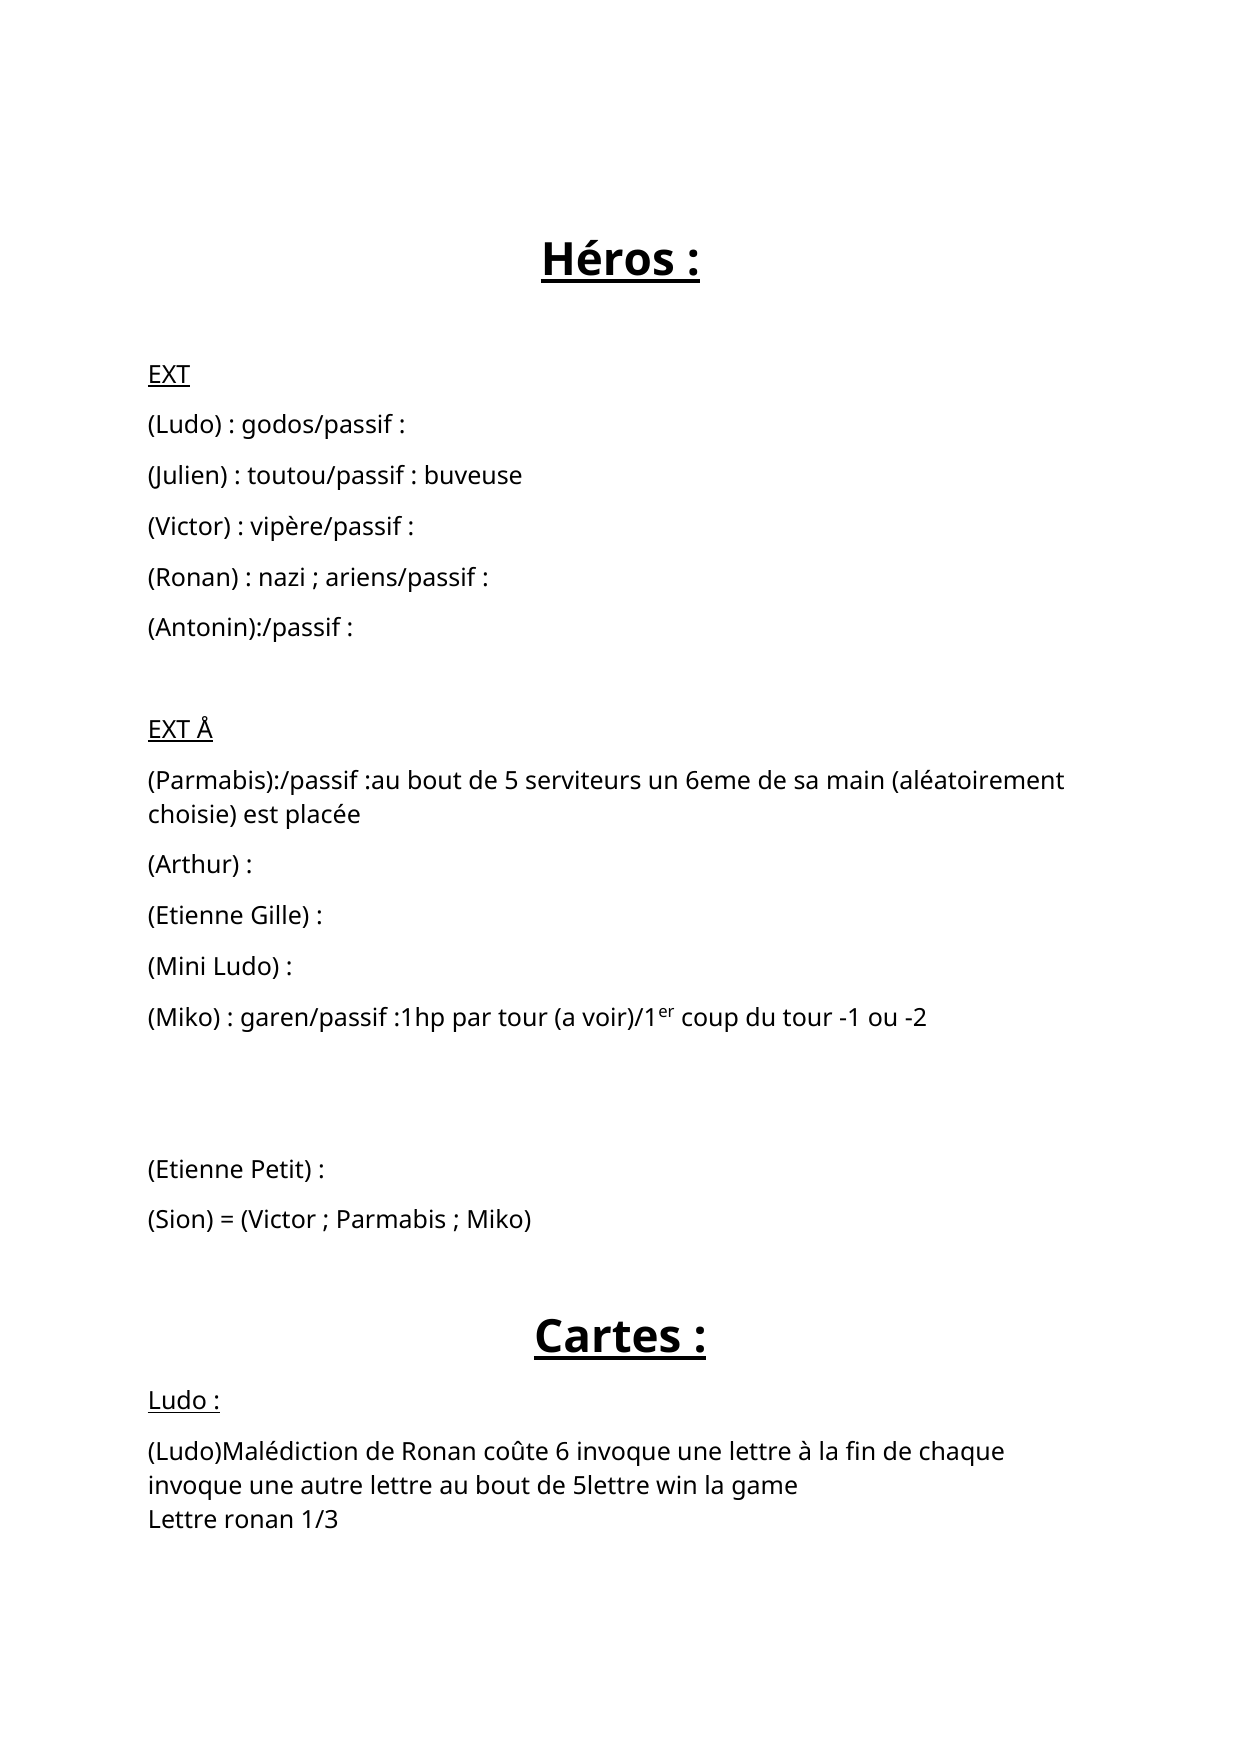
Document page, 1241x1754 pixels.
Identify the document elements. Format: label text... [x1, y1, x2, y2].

text (Mini Ludo) : [148, 948, 1093, 983]
text (Ronan) : nazi ; ariens/passif : [148, 559, 1093, 593]
text EXT Å [148, 712, 1093, 746]
text (Arthur) : [148, 847, 1093, 881]
text EXT [148, 356, 1093, 391]
text (Sion) = (Victor ; Parmabis ; Miko) [148, 1202, 1093, 1236]
text Lettre ronan 1/3 [148, 1502, 1093, 1536]
text Cartes : [148, 1304, 1093, 1366]
text Héros : [148, 227, 1093, 289]
text (Parmabis):/passif :au bout de 5 serviteurs un 6eme de sa main (aléatoirement choisie) est placée [148, 762, 1093, 830]
text (Etienne Petit) : [148, 1151, 1093, 1186]
text (Julien) : toutou/passif : buveuse [148, 458, 1093, 492]
text Ludo : [148, 1383, 1093, 1417]
text (Ludo) : godos/passif : [148, 407, 1093, 441]
text (Miko) : garen/passif :1hp par tour (a voir)/1er coup du tour -1 ou -2 [148, 999, 1093, 1033]
text (Ludo)Malédiction de Ronan coûte 6 invoque une lettre à la fin de chaque invoque une autre lettre au bout de 5lettre win la game [148, 1433, 1093, 1502]
text (Victor) : vipère/passif : [148, 509, 1093, 543]
text (Antonin):/passif : [148, 610, 1093, 644]
text (Etienne Gille) : [148, 898, 1093, 932]
